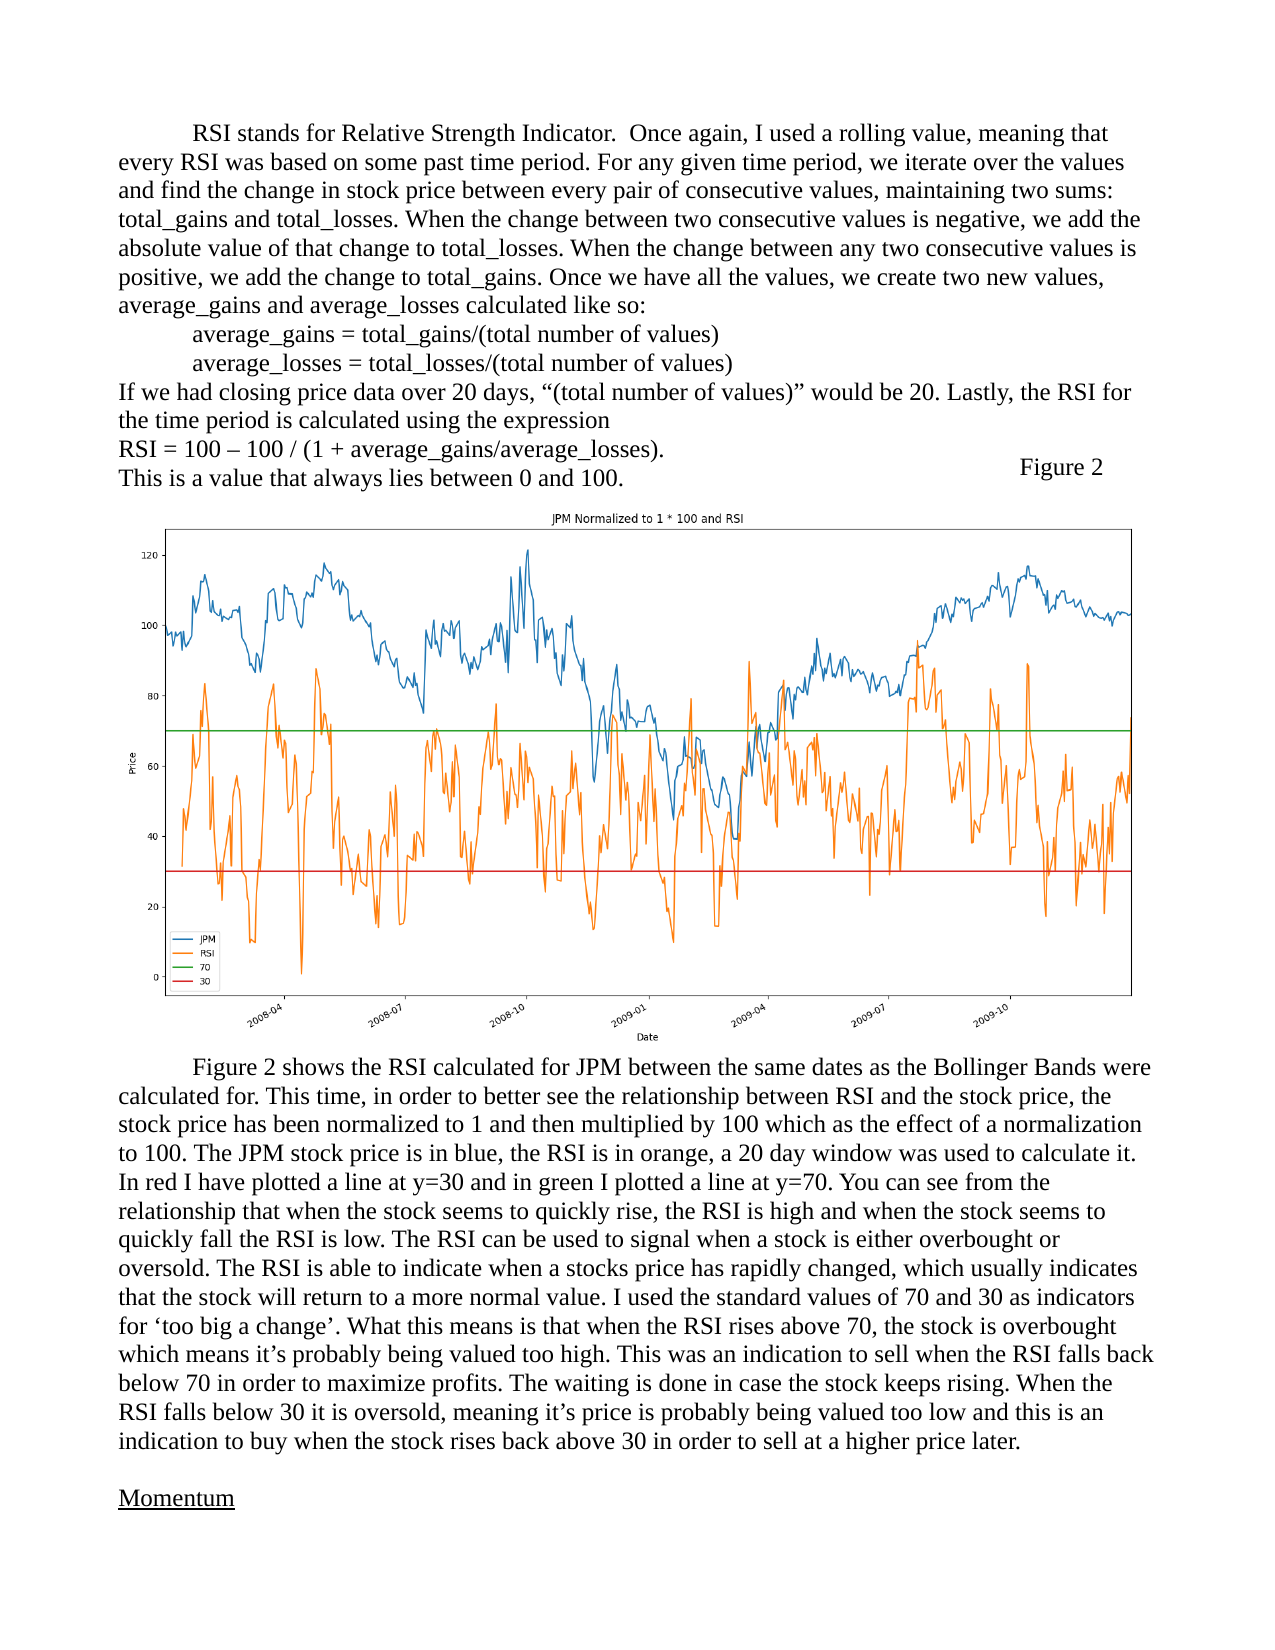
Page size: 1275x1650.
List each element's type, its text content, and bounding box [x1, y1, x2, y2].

text average_gains = total_gains/(total number of values) average_losses = total_losses/(total number of values) [118, 319, 1157, 377]
text Figure 2 shows the RSI calculated for JPM between the same dates as the Bollinger Bands were calculated for. This time, in order to better see the relationship between RSI and the stock price, the stock price has been normalized to 1 and then multiplied by 100 which as the effect of a normalization to 100. The JPM stock price is in blue, the RSI is in orange, a 20 day window was used to calculate it. In red I have plotted a line at y=30 and in green I plotted a line at y=70. You can see from the relationship that when the stock seems to quickly rise, the RSI is high and when the stock seems to quickly fall the RSI is low. The RSI can be used to signal when a stock is either overbought or oversold. The RSI is able to indicate when a stocks price has rapidly changed, which usually indicates that the stock will return to a more normal value. I used the standard values of 70 and 30 as indicators for ‘too big a change’. What this means is that when the RSI rises above 70, the stock is overbought which means it’s probably being valued too high. This was an indication to sell when the RSI falls back below 70 in order to maximize profits. The waiting is done in case the stock keeps rising. When the RSI falls below 30 it is oversold, meaning it’s price is probably being valued too low and this is an indication to buy when the stock rises back above 30 in order to sell at a higher price later. [118, 492, 1157, 1454]
text This is a value that always lies between 0 and 100. [118, 463, 1157, 492]
text RSI stands for Relative Strength Indicator. Once again, I used a rolling value, meaning that every RSI was based on some past time period. For any given time period, we iterate over the values and find the change in stock price between every pair of consecutive values, maintaining two sums: total_gains and total_losses. When the change between two consecutive values is negative, we add the absolute value of that change to total_losses. When the change between any two consecutive values is positive, we add the change to total_gains. Once we have all the values, we create two new values, average_gains and average_losses calculated like so: [118, 118, 1157, 319]
text Momentum [118, 1483, 1157, 1512]
text If we had closing price data over 20 days, “(total number of values)” would be 20. Lastly, the RSI for the time period is calculated using the expression [118, 377, 1157, 434]
picture [118, 509, 1146, 1052]
text RSI = 100 – 100 / (1 + average_gains/average_losses). [118, 434, 1157, 463]
